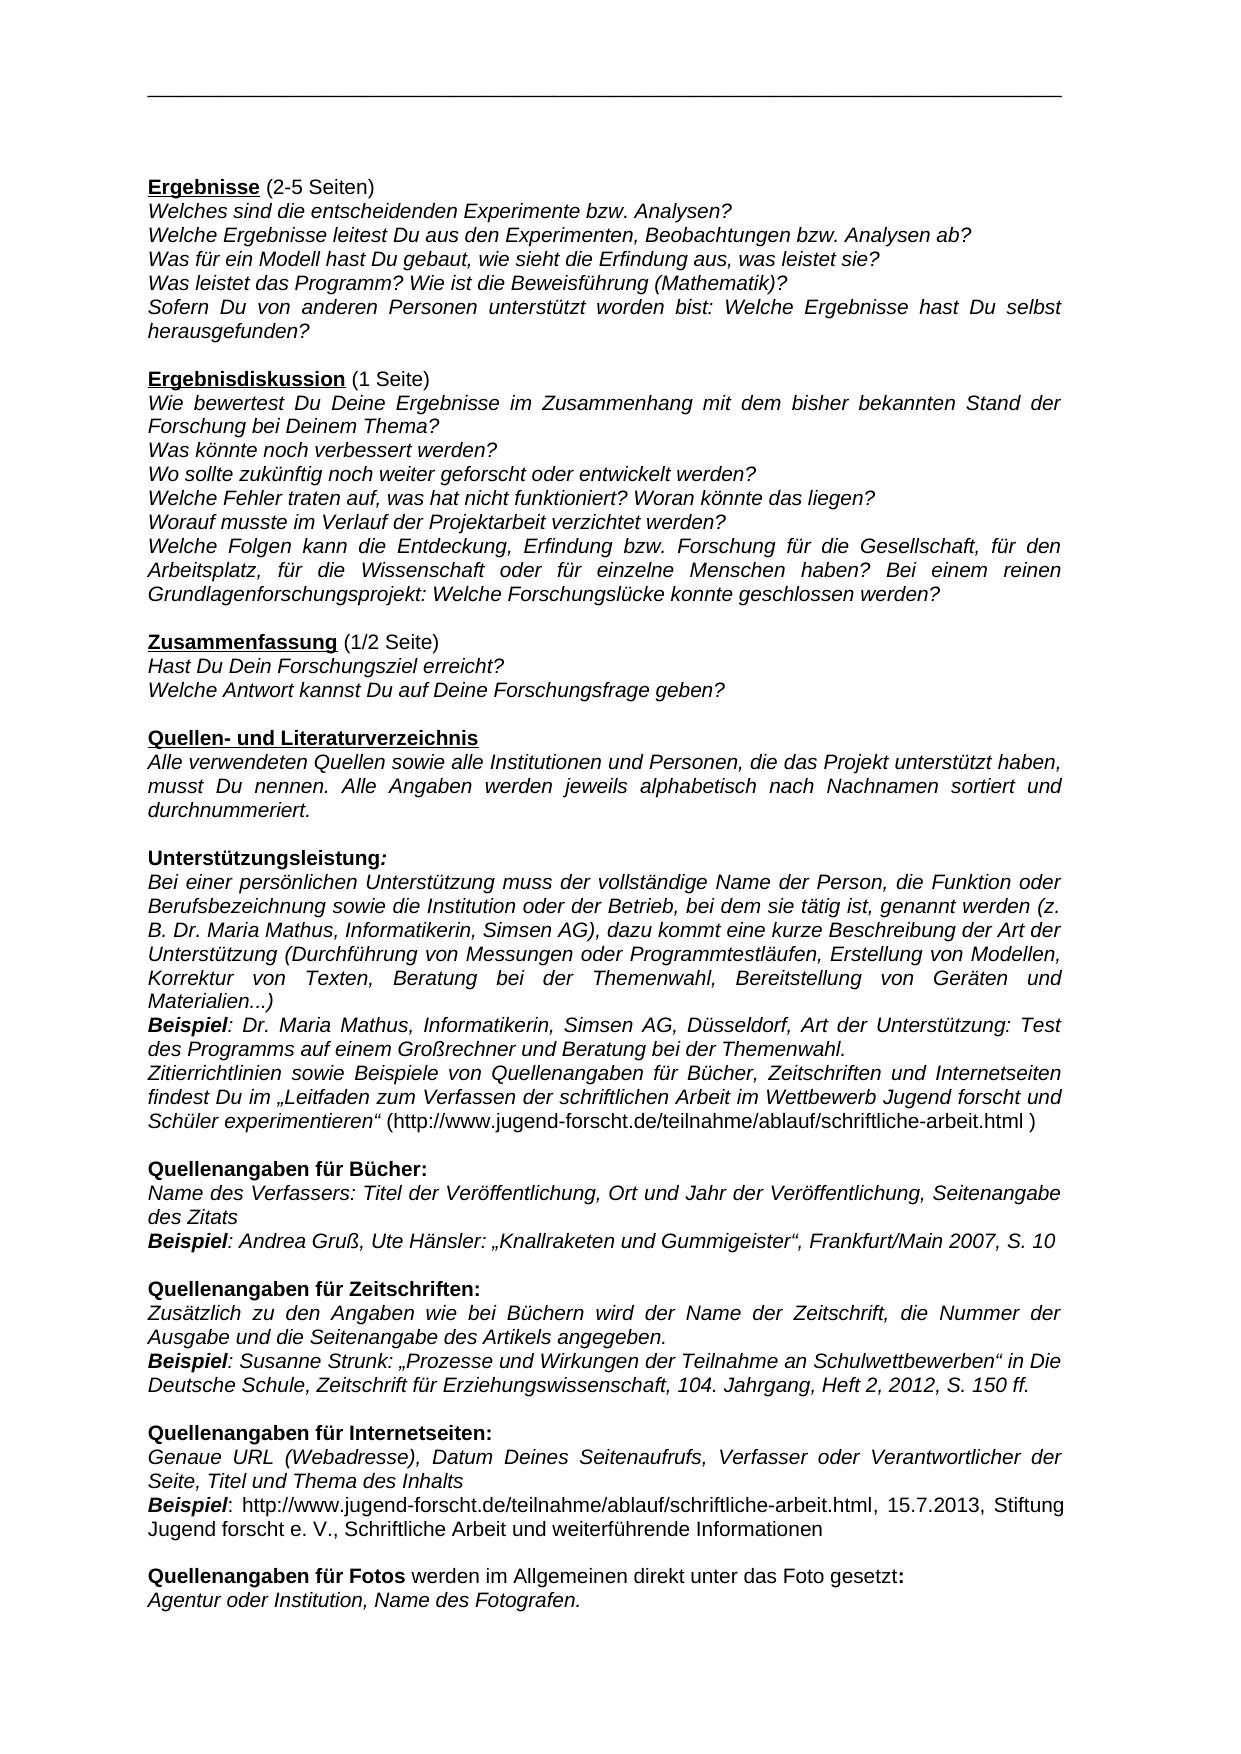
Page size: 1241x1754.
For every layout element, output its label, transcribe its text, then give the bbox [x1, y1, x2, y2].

text Was leistet das Programm? Wie ist die Beweisführung (Mathematik)? [148, 271, 1064, 294]
text Quellenangaben für Bücher: [148, 1157, 1064, 1181]
text Beispiel: Andrea Gruß, Ute Hänsler: „Knallraketen und Gummigeister“, Frankfurt/Main 2007, S. 10 [148, 1229, 1064, 1253]
text Worauf musste im Verlauf der Projektarbeit verzichtet werden? [148, 510, 1064, 534]
text Beispiel: http://www.jugend-forscht.de/teilnahme/ablauf/schriftliche-arbeit.html, 15.7.2013, Stiftung Jugend forscht e. V., Schriftliche Arbeit und weiterführende Informationen [148, 1492, 1064, 1540]
text Quellen- und Literaturverzeichnis [148, 726, 1064, 750]
text Sofern Du von anderen Personen unterstützt worden bist: Welche Ergebnisse hast Du selbst herausgefunden? [148, 294, 1064, 342]
text Hast Du Dein Forschungsziel erreicht? [148, 654, 1064, 678]
text Ergebnisdiskussion (1 Seite) [148, 366, 1064, 390]
text Bei einer persönlichen Unterstützung muss der vollständige Name der Person, die Funktion oder Berufsbezeichnung sowie die Institution oder der Betrieb, bei dem sie tätig ist, genannt werden (z. B. Dr. Maria Mathus, Informatikerin, Simsen AG), dazu kommt eine kurze Beschreibung der Art der Unterstützung (Durchführung von Messungen oder Programmtestläufen, Erstellung von Modellen, Korrektur von Texten, Beratung bei der Themenwahl, Bereitstellung von Geräten und Materialien...) [148, 869, 1064, 1013]
text Genaue URL (Webadresse), Datum Deines Seitenaufrufs, Verfasser oder Verantwortlicher der Seite, Titel und Thema des Inhalts [148, 1444, 1064, 1492]
text Welche Antwort kannst Du auf Deine Forschungsfrage geben? [148, 678, 1064, 702]
text Quellenangaben für Zeitschriften: [148, 1277, 1064, 1301]
text Zitierrichtlinien sowie Beispiele von Quellenangaben für Bücher, Zeitschriften und Internetseiten findest Du im „Leitfaden zum Verfassen der schriftlichen Arbeit im Wettbewerb Jugend forscht und Schüler experimentieren“ (http://www.jugend-forscht.de/teilnahme/ablauf/schriftliche-arbeit.html ) [148, 1061, 1064, 1133]
text Zusätzlich zu den Angaben wie bei Büchern wird der Name der Zeitschrift, die Nummer der Ausgabe und die Seitenangabe des Artikels angegeben. [148, 1301, 1064, 1349]
text Welche Folgen kann die Entdeckung, Erfindung bzw. Forschung für die Gesellschaft, für den Arbeitsplatz, für die Wissenschaft oder für einzelne Menschen haben? Bei einem reinen Grundlagenforschungsprojekt: Welche Forschungslücke konnte geschlossen werden? [148, 534, 1064, 606]
text Beispiel: Susanne Strunk: „Prozesse und Wirkungen der Teilnahme an Schulwettbewerben“ in Die Deutsche Schule, Zeitschrift für Erziehungswissenschaft, 104. Jahrgang, Heft 2, 2012, S. 150 ff. [148, 1349, 1064, 1397]
text Ergebnisse (2-5 Seiten) [148, 175, 1064, 199]
text Was könnte noch verbessert werden? [148, 438, 1064, 462]
text Quellenangaben für Internetseiten: [148, 1421, 1064, 1444]
text Agentur oder Institution, Name des Fotografen. [148, 1588, 1064, 1612]
text Wie bewertest Du Deine Ergebnisse im Zusammenhang mit dem bisher bekannten Stand der Forschung bei Deinem Thema? [148, 390, 1064, 438]
text Welche Fehler traten auf, was hat nicht funktioniert? Woran könnte das liegen? [148, 486, 1064, 510]
text Name des Verfassers: Titel der Veröffentlichung, Ort und Jahr der Veröffentlichung, Seitenangabe des Zitats [148, 1181, 1064, 1229]
text Quellenangaben für Fotos werden im Allgemeinen direkt unter das Foto gesetzt: [148, 1564, 1064, 1588]
text Welches sind die entscheidenden Experimente bzw. Analysen? [148, 199, 1064, 223]
text Wo sollte zukünftig noch weiter geforscht oder entwickelt werden? [148, 462, 1064, 486]
text Welche Ergebnisse leitest Du aus den Experimenten, Beobachtungen bzw. Analysen ab? [148, 223, 1064, 247]
text Alle verwendeten Quellen sowie alle Institutionen und Personen, die das Projekt unterstützt haben, musst Du nennen. Alle Angaben werden jeweils alphabetisch nach Nachnamen sortiert und durchnummeriert. [148, 750, 1064, 822]
text Zusammenfassung (1/2 Seite) [148, 630, 1064, 654]
text Beispiel: Dr. Maria Mathus, Informatikerin, Simsen AG, Düsseldorf, Art der Unterstützung: Test des Programms auf einem Großrechner und Beratung bei der Themenwahl. [148, 1013, 1064, 1061]
text Was für ein Modell hast Du gebaut, wie sieht die Erfindung aus, was leistet sie? [148, 247, 1064, 271]
text Unterstützungsleistung: [148, 846, 1064, 869]
